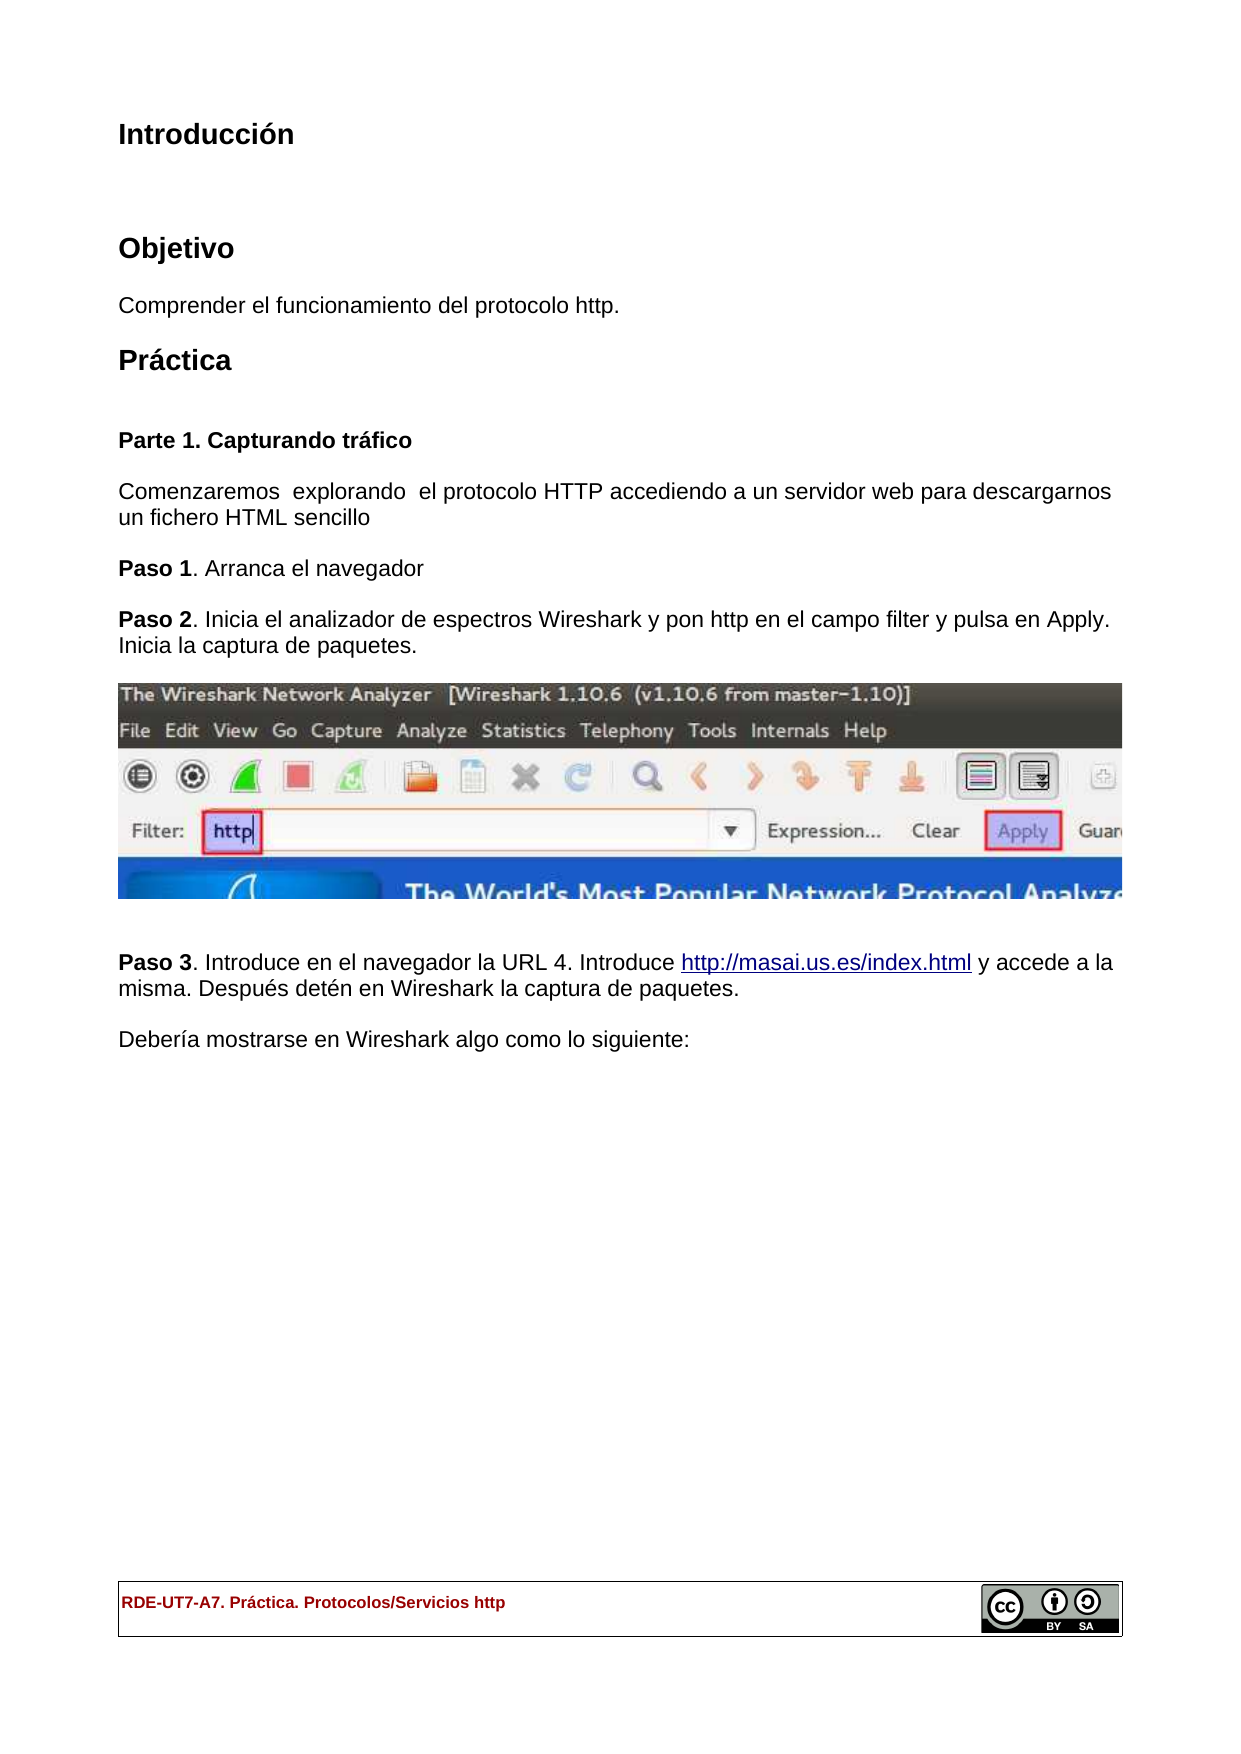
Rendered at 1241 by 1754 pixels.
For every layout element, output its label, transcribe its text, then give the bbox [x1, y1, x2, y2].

text Parte 1. Capturando tráfico [118, 428, 1122, 453]
text Paso 3. Introduce en el navegador la URL 4. Introduce http://masai.us.es/index.html y accede a la misma. Después detén en Wireshark la captura de paquetes. [118, 950, 1122, 1001]
text Debería mostrarse en Wireshark algo como lo siguiente: [118, 1027, 1122, 1052]
subtitle Introducción [118, 118, 1122, 151]
picture [981, 1584, 1119, 1633]
subtitle Objetivo [118, 232, 1122, 264]
text Paso 2. Inicia el analizador de espectros Wireshark y pon http en el campo filter y pulsa en Apply. Inicia la captura de paquetes. [118, 607, 1122, 658]
text Paso 1. Arranca el navegador [118, 556, 1122, 581]
text Comenzaremos explorando el protocolo HTTP accediendo a un servidor web para descargarnos un fichero HTML sencillo [118, 479, 1122, 530]
text Comprender el funcionamiento del protocolo http. [118, 292, 1122, 318]
picture [118, 683, 1123, 899]
subtitle Práctica [118, 344, 1122, 376]
